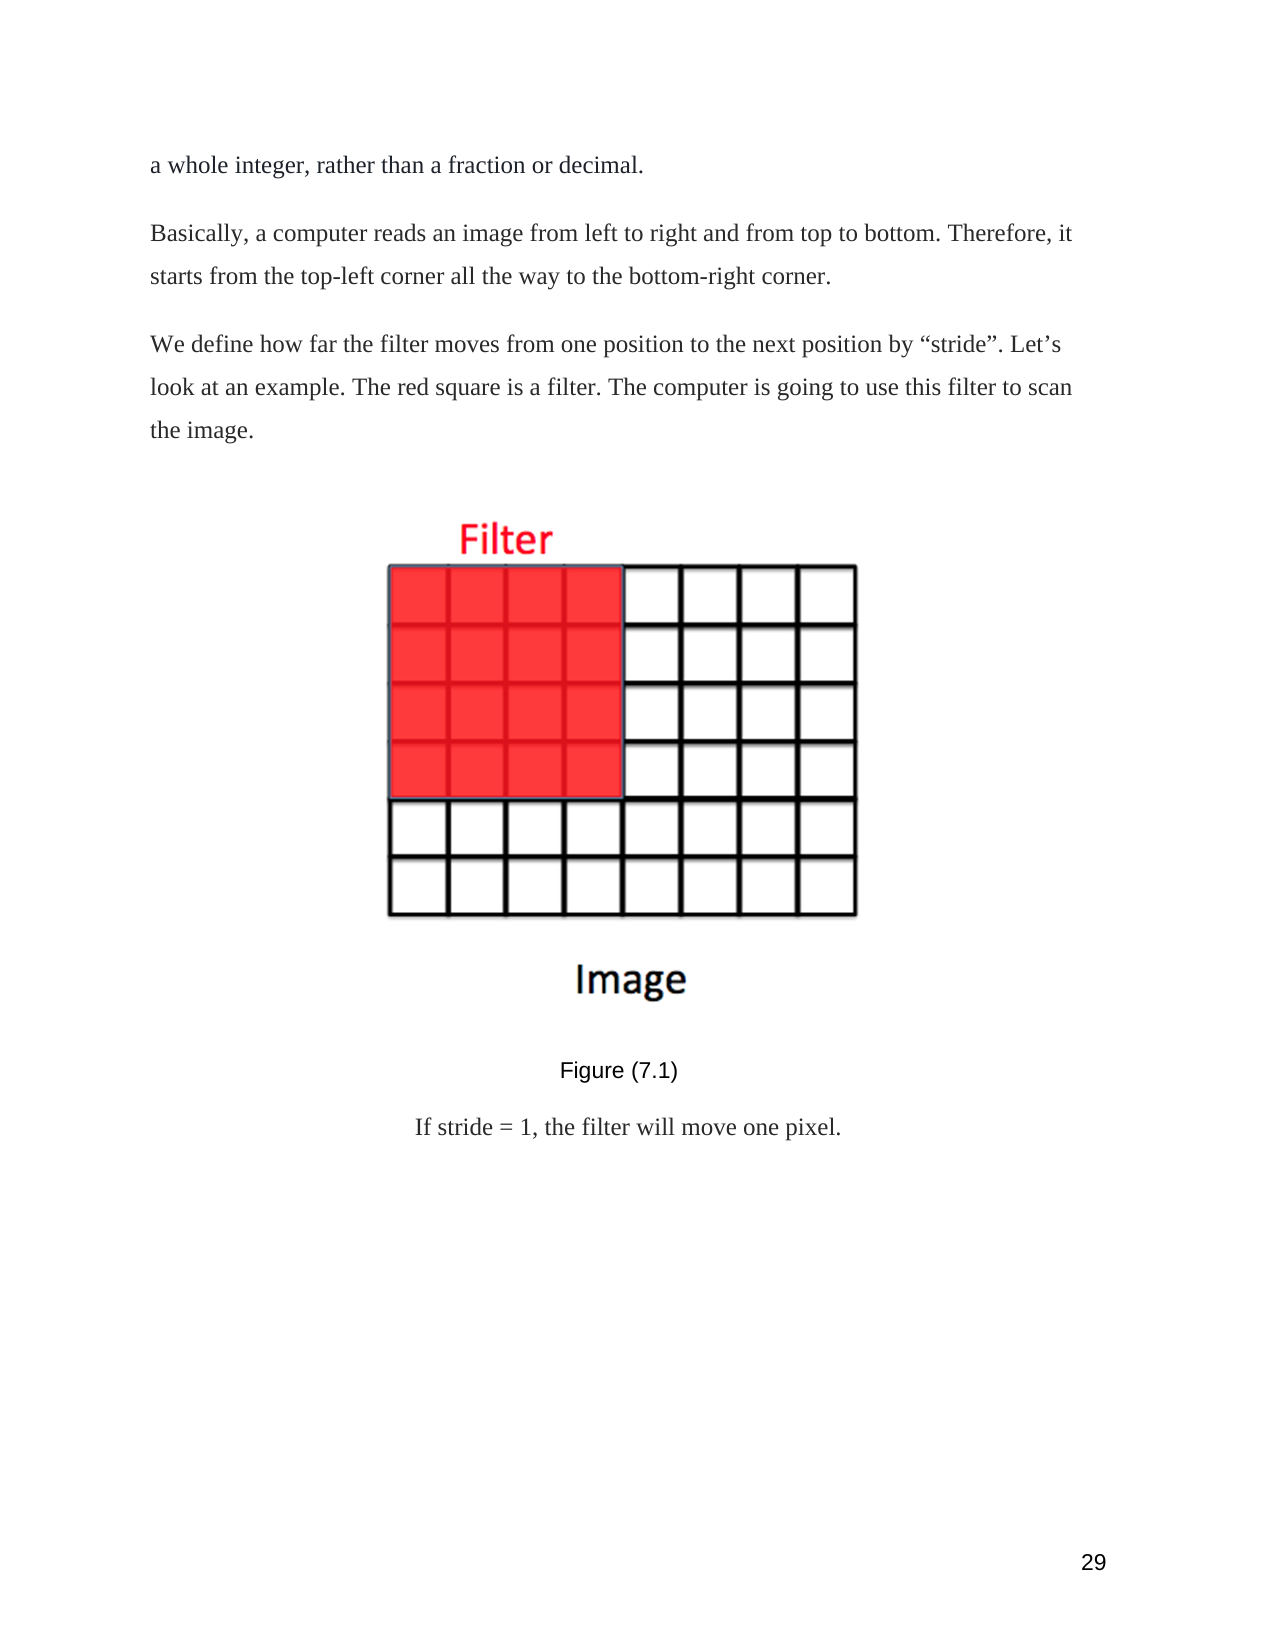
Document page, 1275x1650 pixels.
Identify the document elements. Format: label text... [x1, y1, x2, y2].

picture [351, 507, 904, 1019]
text Figure (7.1) [150, 1057, 1087, 1083]
text a whole integer, rather than a fraction or decimal. [150, 150, 1106, 179]
text If stride = 1, the filter will move one pixel. [150, 1112, 1106, 1141]
text We define how far the filter moves from one position to the next position by “stride”. Let’s look at an example. The red square is a filter. The computer is going to use this filter to scan the image. [150, 329, 1106, 444]
text Basically, a computer reads an image from left to right and from top to bottom. Therefore, it starts from the top-left corner all the way to the bottom-right corner. [150, 218, 1106, 290]
